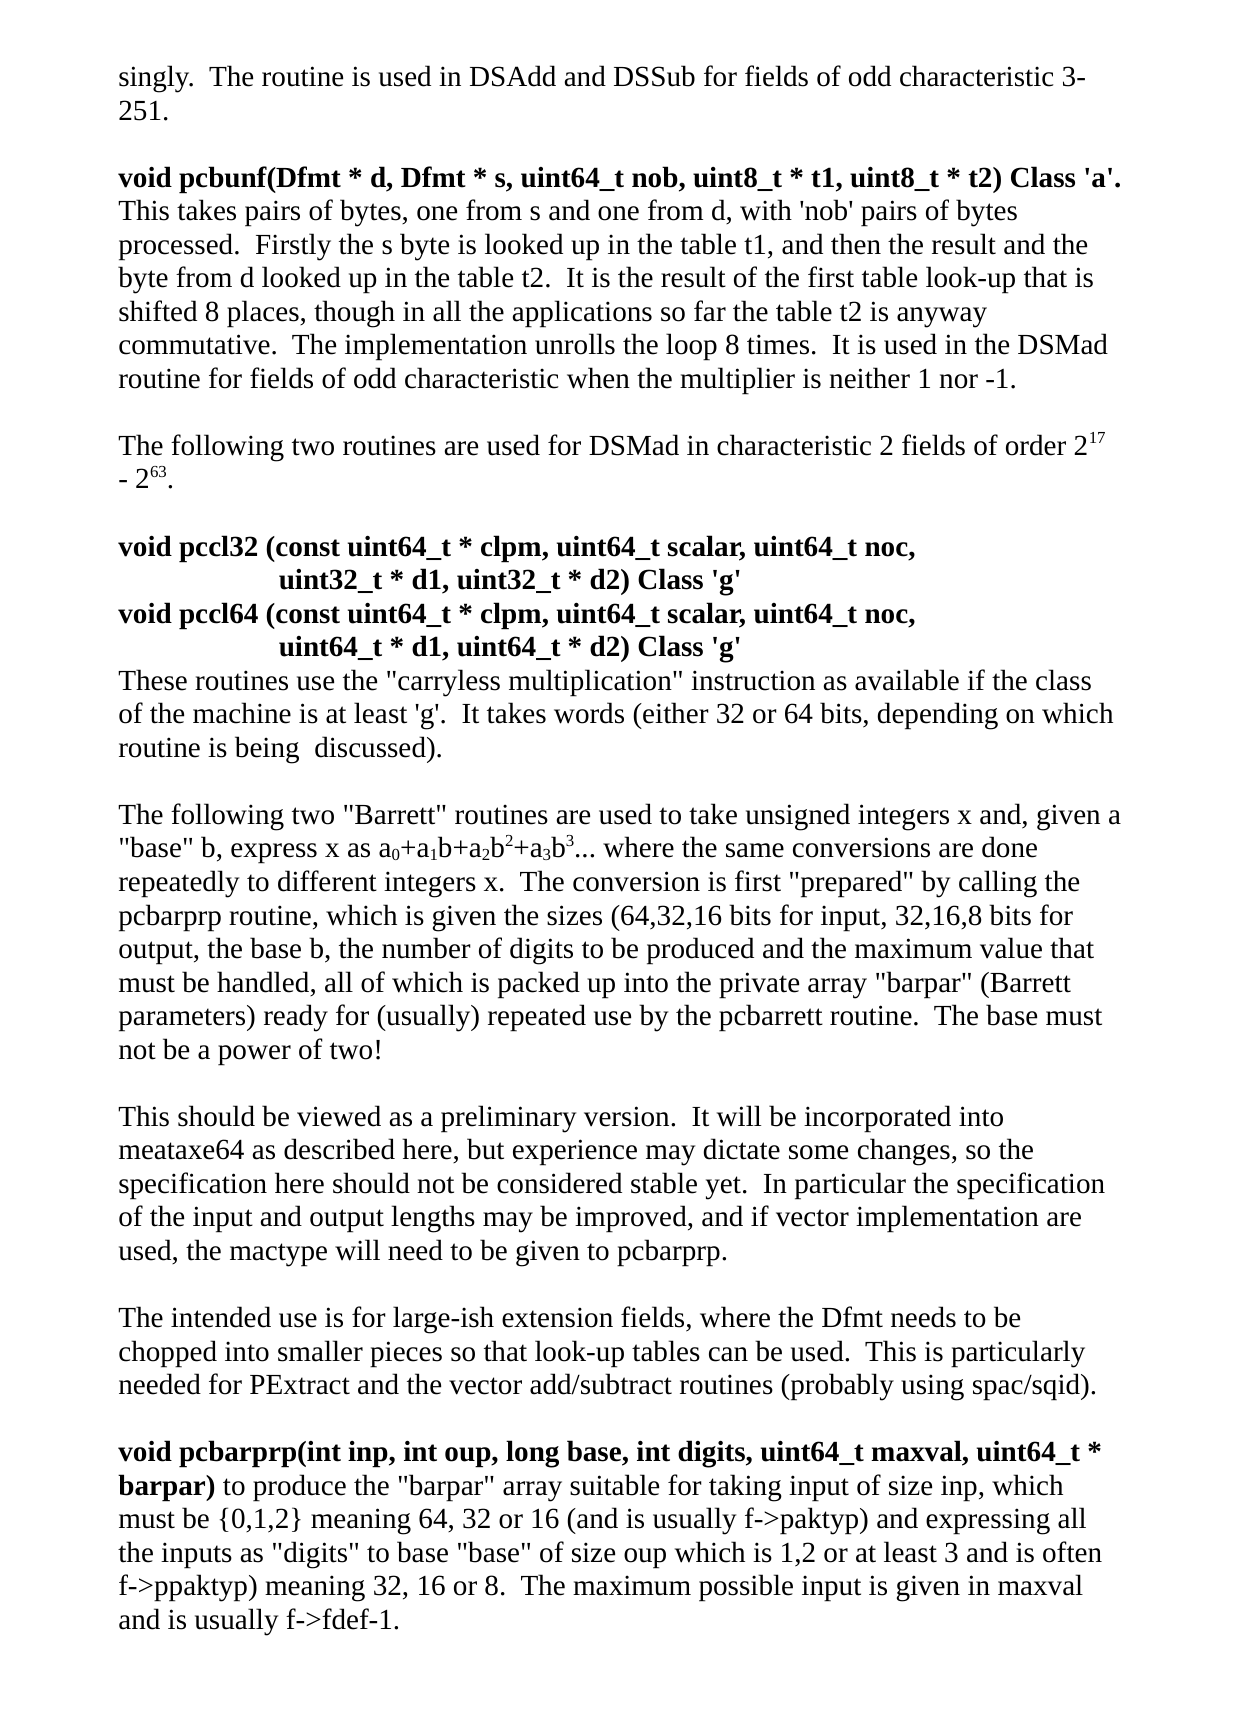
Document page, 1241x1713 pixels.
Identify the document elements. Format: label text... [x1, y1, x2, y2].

text uint32_t * d1, uint32_t * d2) Class 'g' [118, 562, 1122, 596]
text These routines use the "carryless multiplication" instruction as available if the class of the machine is at least 'g'. It takes words (either 32 or 64 bits, depending on which routine is being discussed). [118, 663, 1122, 763]
text The following two "Barrett" routines are used to take unsigned integers x and, given a "base" b, express x as a0+a1b+a2b2+a3b3... where the same conversions are done repeatedly to different integers x. The conversion is first "prepared" by calling the pcbarprp routine, which is given the sizes (64,32,16 bits for input, 32,16,8 bits for output, the base b, the number of digits to be produced and the maximum value that must be handled, all of which is packed up into the private array "barpar" (Barrett parameters) ready for (usually) repeated use by the pcbarrett routine. The base must not be a power of two! [118, 797, 1122, 1065]
text uint64_t * d1, uint64_t * d2) Class 'g' [118, 629, 1122, 663]
text void pccl64 (const uint64_t * clpm, uint64_t scalar, uint64_t noc, [118, 596, 1122, 629]
text This takes pairs of bytes, one from s and one from d, with 'nob' pairs of bytes processed. Firstly the s byte is looked up in the table t1, and then the result and the byte from d looked up in the table t2. It is the result of the first table look-up that is shifted 8 places, though in all the applications so far the table t2 is anyway commutative. The implementation unrolls the loop 8 times. It is used in the DSMad routine for fields of odd characteristic when the multiplier is neither 1 nor -1. [118, 193, 1122, 394]
text void pcbarprp(int inp, int oup, long base, int digits, uint64_t maxval, uint64_t * barpar) to produce the "barpar" array suitable for taking input of size inp, which must be {0,1,2} meaning 64, 32 or 16 (and is usually f->paktyp) and expressing all the inputs as "digits" to base "base" of size oup which is 1,2 or at least 3 and is often f->ppaktyp) meaning 32, 16 or 8. The maximum possible input is given in maxval and is usually f->fdef-1. [118, 1434, 1122, 1636]
text The intended use is for large-ish extension fields, where the Dfmt needs to be chopped into smaller pieces so that look-up tables can be used. This is particularly needed for PExtract and the vector add/subtract routines (probably using spac/sqid). [118, 1300, 1122, 1401]
text void pcbunf(Dfmt * d, Dfmt * s, uint64_t nob, uint8_t * t1, uint8_t * t2) Class 'a'. [118, 160, 1122, 193]
text void pccl32 (const uint64_t * clpm, uint64_t scalar, uint64_t noc, [118, 529, 1122, 562]
text This should be viewed as a preliminary version. It will be incorporated into meataxe64 as described here, but experience may dictate some changes, so the specification here should not be considered stable yet. In particular the specification of the input and output lengths may be improved, and if vector implementation are used, the mactype will need to be given to pcbarprp. [118, 1099, 1122, 1267]
text singly. The routine is used in DSAdd and DSSub for fields of odd characteristic 3-251. [118, 59, 1122, 126]
text The following two routines are used for DSMad in characteristic 2 fields of order 217 - 263. [118, 428, 1122, 495]
